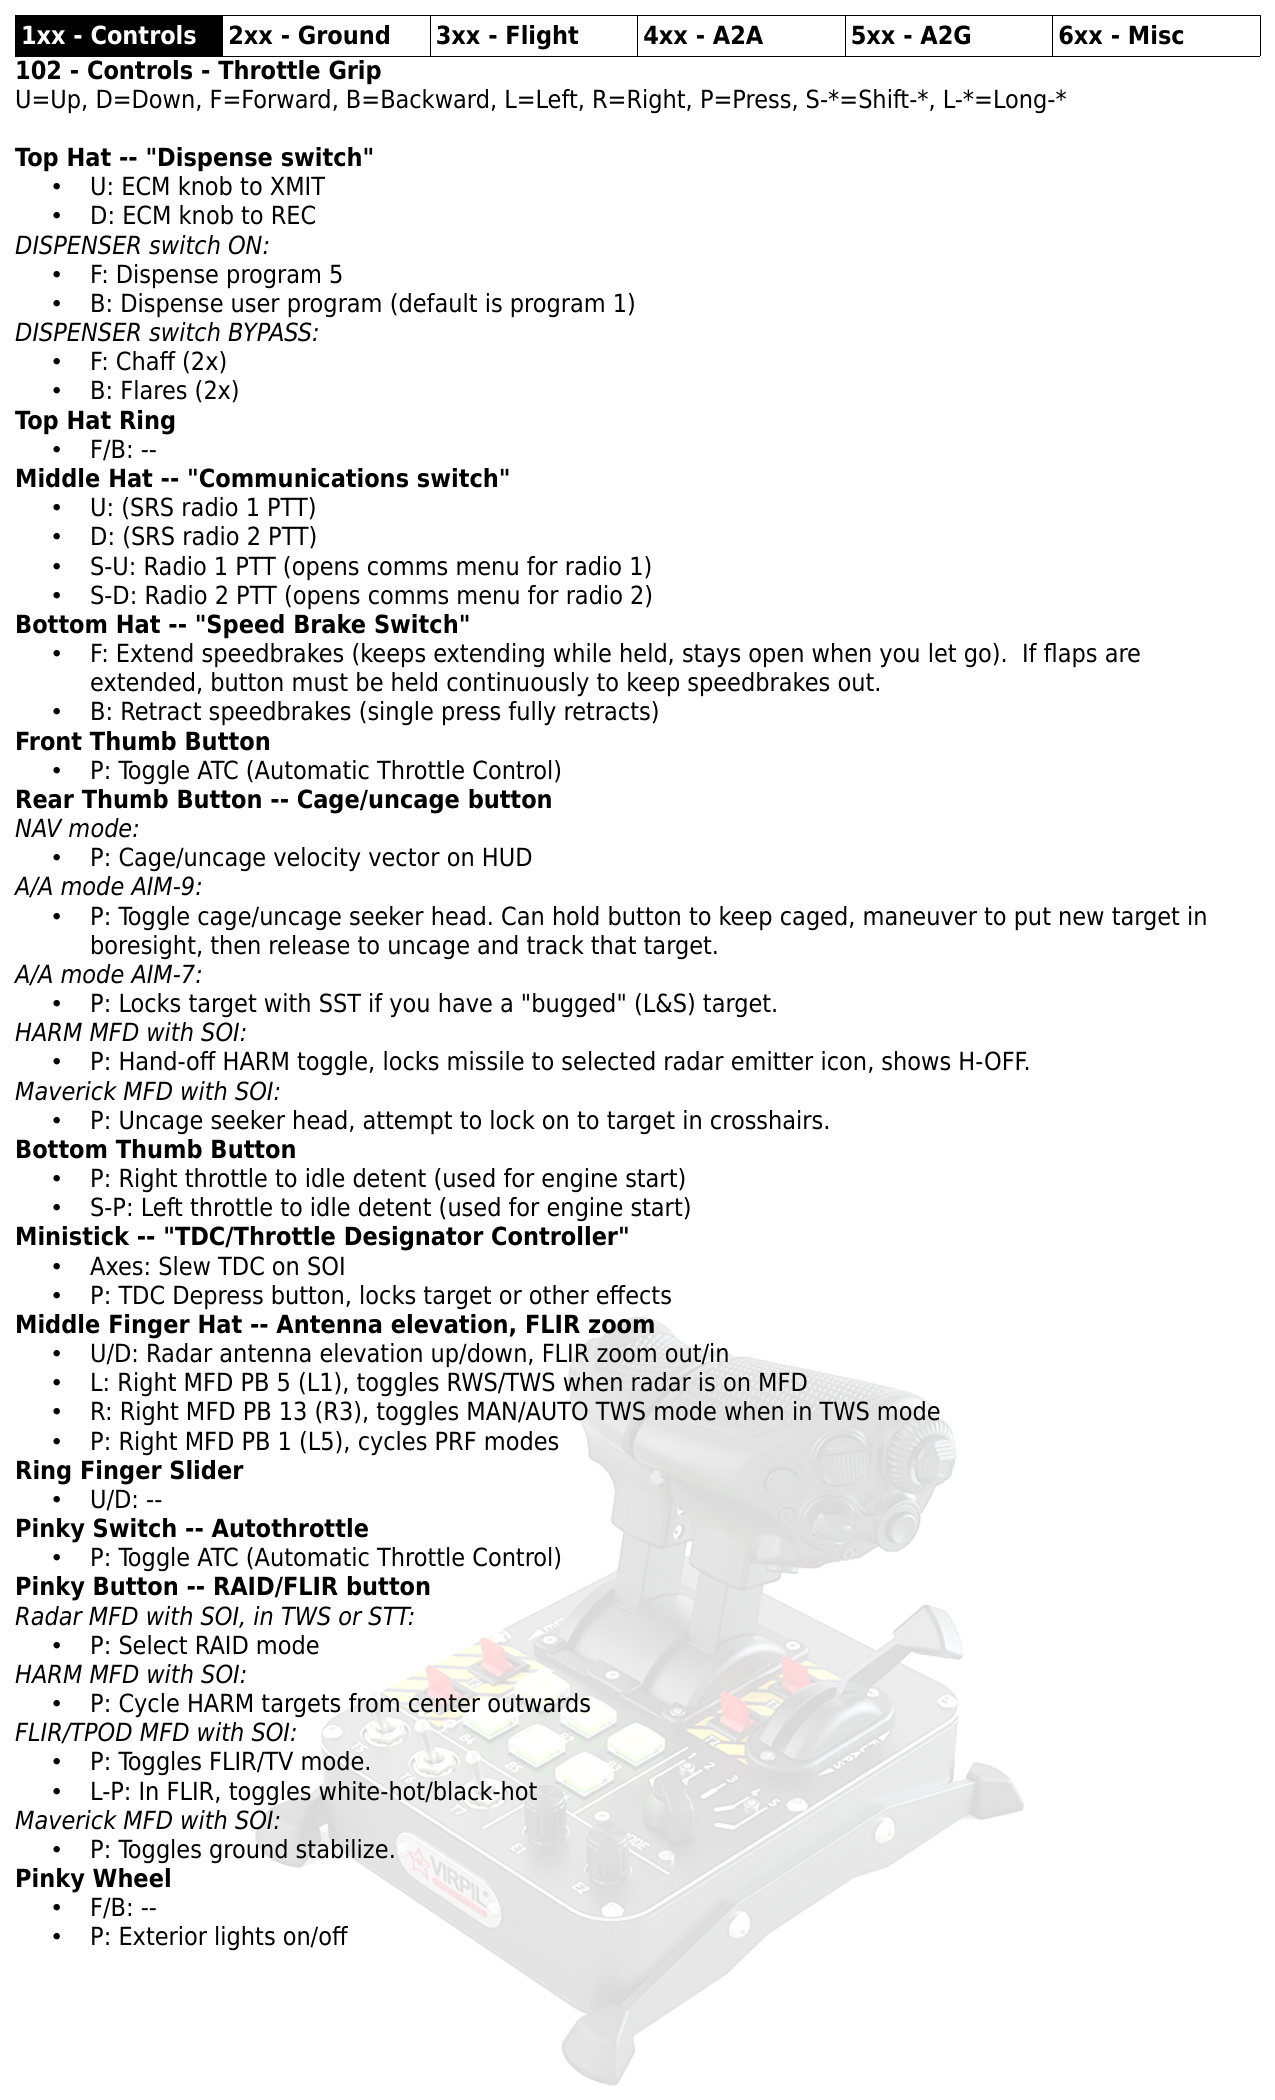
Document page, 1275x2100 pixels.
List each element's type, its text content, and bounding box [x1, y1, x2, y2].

list P: Locks target with SST if you have a "bugged" (L&S) target. [52, 989, 1260, 1018]
text Pinky Switch -- Autothrottle [1045, 1514, 1260, 1543]
text Top Hat Ring [15, 406, 1260, 435]
list P: Right MFD PB 1 (L5), cycles PRF modes [52, 1427, 230, 1456]
list F: Dispense program 5 [52, 260, 1260, 289]
list P: Cycle HARM targets from center outwards [1045, 1689, 1260, 1718]
list S-U: Radio 1 PTT (opens comms menu for radio 1) [52, 552, 1260, 581]
list P: TDC Depress button, locks target or other effects [52, 1281, 1260, 1310]
text Pinky Button -- RAID/FLIR button [15, 1572, 230, 1602]
text Rear Thumb Button -- Cage/uncage button [15, 785, 1260, 814]
list P: Cycle HARM targets from center outwards [52, 1689, 230, 1718]
list P: Toggle cage/uncage seeker head. Can hold button to keep caged, maneuver to put new target in boresight, then release to uncage and track that target. [52, 902, 1260, 960]
list B: Flares (2x) [52, 377, 1260, 406]
text A/A mode AIM-9: [15, 872, 1260, 902]
list U/D: Radar antenna elevation up/down, FLIR zoom out/in [1045, 1339, 1260, 1368]
list P: Cage/uncage velocity vector on HUD [52, 843, 1260, 872]
table_header 2xx - Ground [223, 16, 430, 56]
text Ministick -- "TDC/Throttle Designator Controller" [15, 1222, 1260, 1252]
list R: Right MFD PB 13 (R3), toggles MAN/AUTO TWS mode when in TWS mode [1045, 1397, 1260, 1427]
list B: Retract speedbrakes (single press fully retracts) [52, 697, 1260, 727]
text DISPENSER switch ON: [15, 231, 1260, 260]
text HARM MFD with SOI: [15, 1660, 230, 1689]
text FLIR/TPOD MFD with SOI: [1045, 1718, 1260, 1747]
text U=Up, D=Down, F=Forward, B=Backward, L=Left, R=Right, P=Press, S-*=Shift-*, L-*=Long-* [15, 85, 1260, 114]
table_header 3xx - Flight [431, 16, 637, 56]
list P: Hand-off HARM toggle, locks missile to selected radar emitter icon, shows H-OFF. [52, 1047, 1260, 1077]
text NAV mode: [15, 814, 1260, 843]
text Middle Finger Hat -- Antenna elevation, FLIR zoom [1045, 1310, 1260, 1339]
text Pinky Button -- RAID/FLIR button [1045, 1572, 1260, 1602]
list P: Exterior lights on/off [52, 1922, 230, 1952]
list L: Right MFD PB 5 (L1), toggles RWS/TWS when radar is on MFD [52, 1368, 230, 1397]
list L-P: In FLIR, toggles white-hot/black-hot [1045, 1777, 1260, 1806]
list L: Right MFD PB 5 (L1), toggles RWS/TWS when radar is on MFD [1045, 1368, 1260, 1397]
list D: (SRS radio 2 PTT) [52, 522, 1260, 552]
text Maverick MFD with SOI: [15, 1806, 230, 1835]
text DISPENSER switch BYPASS: [15, 318, 1260, 347]
list P: Select RAID mode [1045, 1631, 1260, 1660]
list P: Right throttle to idle detent (used for engine start) [52, 1164, 1260, 1193]
text HARM MFD with SOI: [1045, 1660, 1260, 1689]
text Pinky Wheel [15, 1864, 230, 1893]
text Ring Finger Slider [1045, 1456, 1260, 1485]
list [1045, 1485, 1260, 1514]
list U/D: -- [52, 1485, 230, 1514]
list U: ECM knob to XMIT [52, 172, 1260, 202]
text Front Thumb Button [15, 727, 1260, 756]
list P: Right MFD PB 1 (L5), cycles PRF modes [1045, 1427, 1260, 1456]
table_header 1xx - Controls [16, 16, 222, 56]
text FLIR/TPOD MFD with SOI: [15, 1718, 230, 1747]
text Pinky Switch -- Autothrottle [15, 1514, 230, 1543]
list P: Toggles ground stabilize. [52, 1835, 230, 1864]
list F/B: -- [52, 435, 1260, 464]
list P: Uncage seeker head, attempt to lock on to target in crosshairs. [52, 1106, 1260, 1135]
text Maverick MFD with SOI: [15, 1077, 1260, 1106]
text Middle Hat -- "Communications switch" [15, 464, 1260, 493]
list P: Toggles ground stabilize. [1045, 1835, 1260, 1864]
text Bottom Thumb Button [15, 1135, 1260, 1164]
text Radar MFD with SOI, in TWS or STT: [15, 1602, 230, 1631]
list P: Toggle ATC (Automatic Throttle Control) [1045, 1543, 1260, 1572]
list U: (SRS radio 1 PTT) [52, 493, 1260, 522]
table_header 4xx - A2A [638, 16, 845, 56]
list F: Chaff (2x) [52, 347, 1260, 377]
text Ring Finger Slider [15, 1456, 230, 1485]
table_header 6xx - Misc [1053, 16, 1260, 56]
text Maverick MFD with SOI: [1045, 1806, 1260, 1835]
text HARM MFD with SOI: [15, 1018, 1260, 1047]
table_header 5xx - A2G [846, 16, 1052, 56]
list P: Toggles FLIR/TV mode. [1045, 1747, 1260, 1777]
list [1045, 1893, 1260, 1922]
list P: Toggles FLIR/TV mode. [52, 1747, 230, 1777]
text A/A mode AIM-7: [15, 960, 1260, 989]
text Top Hat -- "Dispense switch" [15, 143, 1260, 172]
list P: Toggle ATC (Automatic Throttle Control) [52, 1543, 230, 1572]
list U/D: Radar antenna elevation up/down, FLIR zoom out/in [52, 1339, 230, 1368]
list B: Dispense user program (default is program 1) [52, 289, 1260, 318]
text Middle Finger Hat -- Antenna elevation, FLIR zoom [15, 1310, 230, 1339]
list P: Exterior lights on/off [1045, 1922, 1260, 1952]
list F/B: -- [52, 1893, 230, 1922]
text [1045, 1864, 1260, 1893]
text Radar MFD with SOI, in TWS or STT: [1045, 1602, 1260, 1631]
list P: Select RAID mode [52, 1631, 230, 1660]
list S-D: Radio 2 PTT (opens comms menu for radio 2) [52, 581, 1260, 610]
list F: Extend speedbrakes (keeps extending while held, stays open when you let go). If flaps are extended, button must be held continuously to keep speedbrakes out. [52, 639, 1260, 697]
list Axes: Slew TDC on SOI [52, 1252, 1260, 1281]
text Bottom Hat -- "Speed Brake Switch" [15, 610, 1260, 639]
list L-P: In FLIR, toggles white-hot/black-hot [52, 1777, 230, 1806]
text 102 - Controls - Throttle Grip [15, 57, 1260, 85]
list S-P: Left throttle to idle detent (used for engine start) [52, 1193, 1260, 1222]
list P: Toggle ATC (Automatic Throttle Control) [52, 756, 1260, 785]
list R: Right MFD PB 13 (R3), toggles MAN/AUTO TWS mode when in TWS mode [52, 1397, 230, 1427]
list D: ECM knob to REC [52, 202, 1260, 231]
